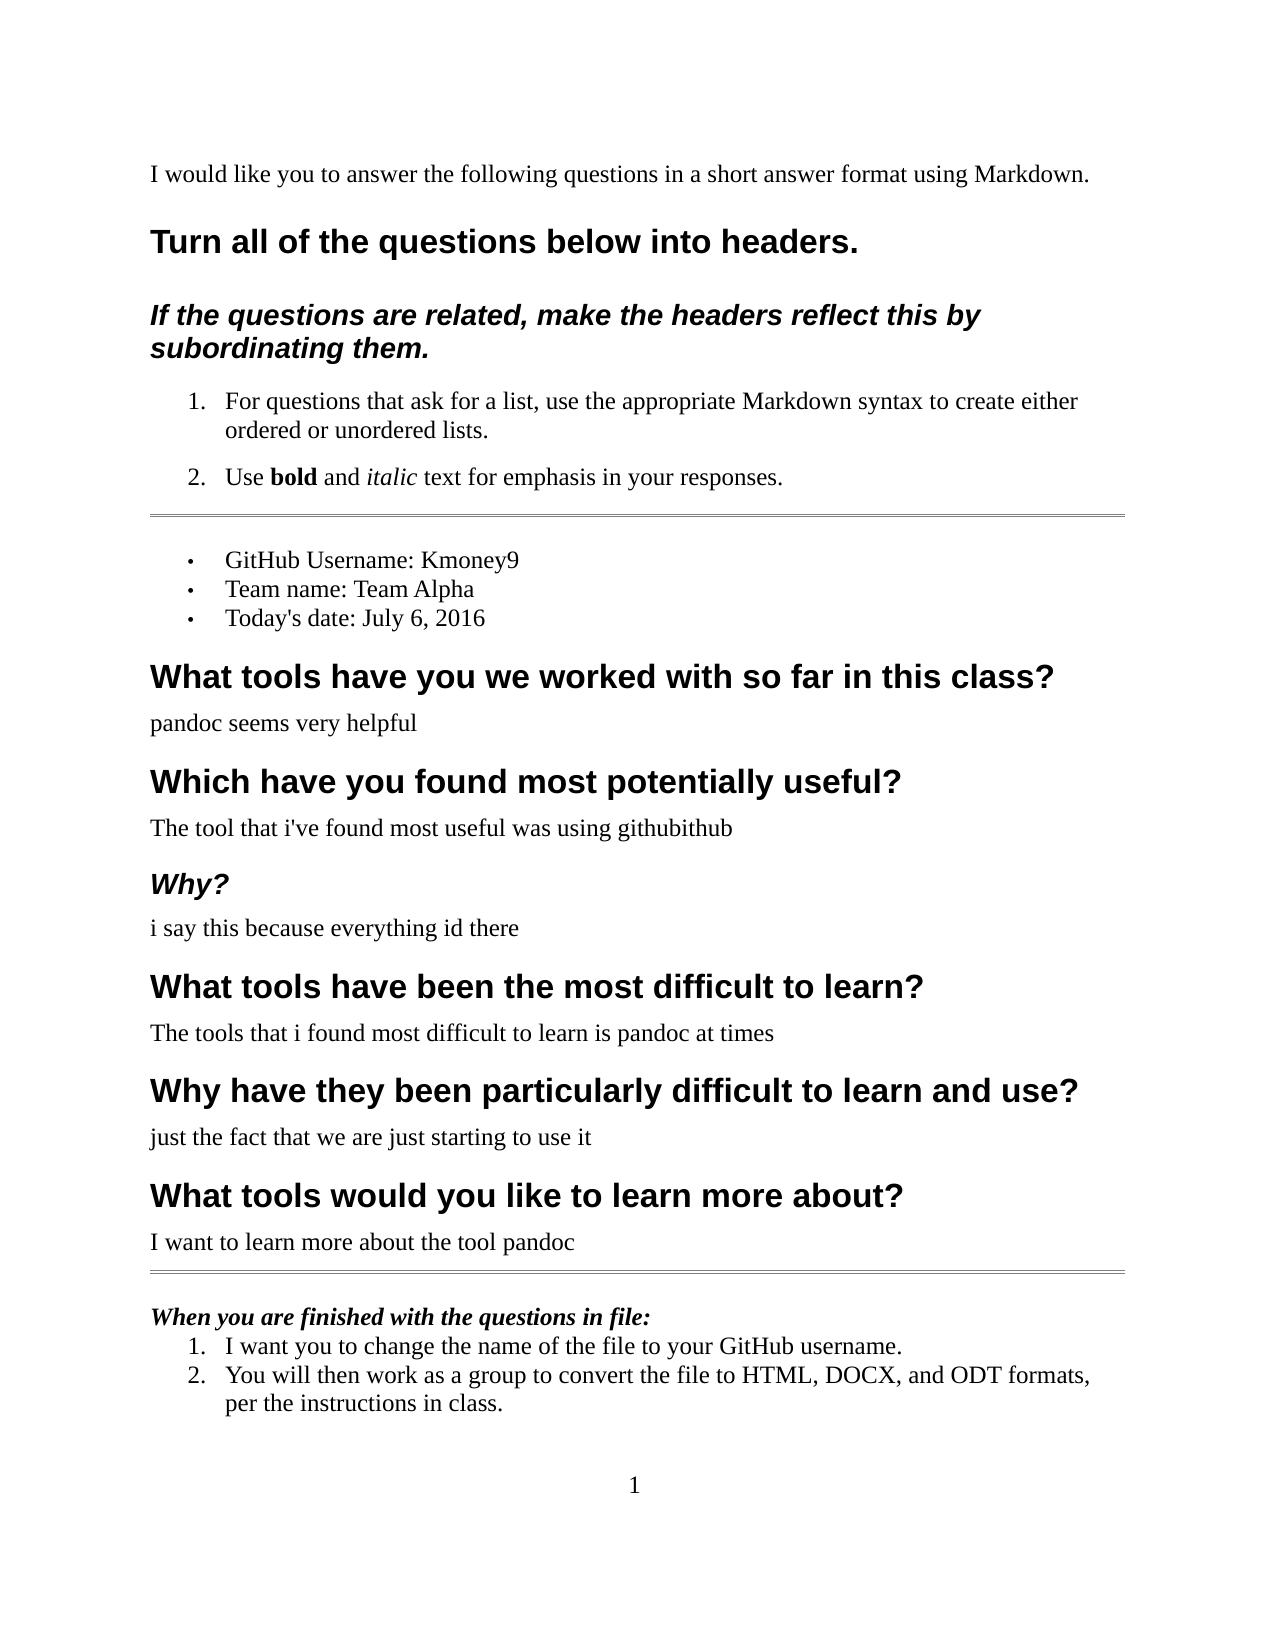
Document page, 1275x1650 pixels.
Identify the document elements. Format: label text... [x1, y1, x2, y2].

text I would like you to answer the following questions in a short answer format using Markdown. [150, 159, 1125, 188]
text pandoc seems very helpful [150, 708, 1125, 737]
subtitle Which have you found most potentially useful? [150, 762, 1125, 800]
text i say this because everything id there [150, 913, 1125, 941]
text I want to learn more about the tool pandoc [150, 1227, 1125, 1256]
subtitle If the questions are related, make the headers reflect this by subordinating them. [150, 298, 1125, 365]
subtitle What tools would you like to learn more about? [150, 1176, 1125, 1215]
text The tool that i've found most useful was using githubithub [150, 813, 1125, 842]
subtitle What tools have you we worked with so far in this class? [150, 657, 1125, 696]
list I want you to change the name of the file to your GitHub username. [187, 1331, 1125, 1360]
subtitle Turn all of the questions below into headers. [150, 222, 1125, 260]
list Today's date: July 6, 2016 [187, 603, 1125, 632]
text The tools that i found most difficult to learn is pandoc at times [150, 1018, 1125, 1046]
list You will then work as a group to convert the file to HTML, DOCX, and ODT formats, per the instructions in class. [187, 1360, 1125, 1417]
list GitHub Username: Kmoney9 [187, 546, 1125, 574]
subtitle Why have they been particularly difficult to learn and use? [150, 1071, 1125, 1110]
list Use bold and italic text for emphasis in your responses. [187, 462, 1125, 491]
text When you are finished with the questions in file: [150, 1302, 1125, 1331]
list Team name: Team Alpha [187, 574, 1125, 603]
subtitle Why? [150, 867, 1125, 900]
text just the fact that we are just starting to use it [150, 1122, 1125, 1151]
subtitle What tools have been the most difficult to learn? [150, 966, 1125, 1005]
list For questions that ask for a list, use the appropriate Markdown syntax to create either ordered or unordered lists. [187, 386, 1125, 444]
